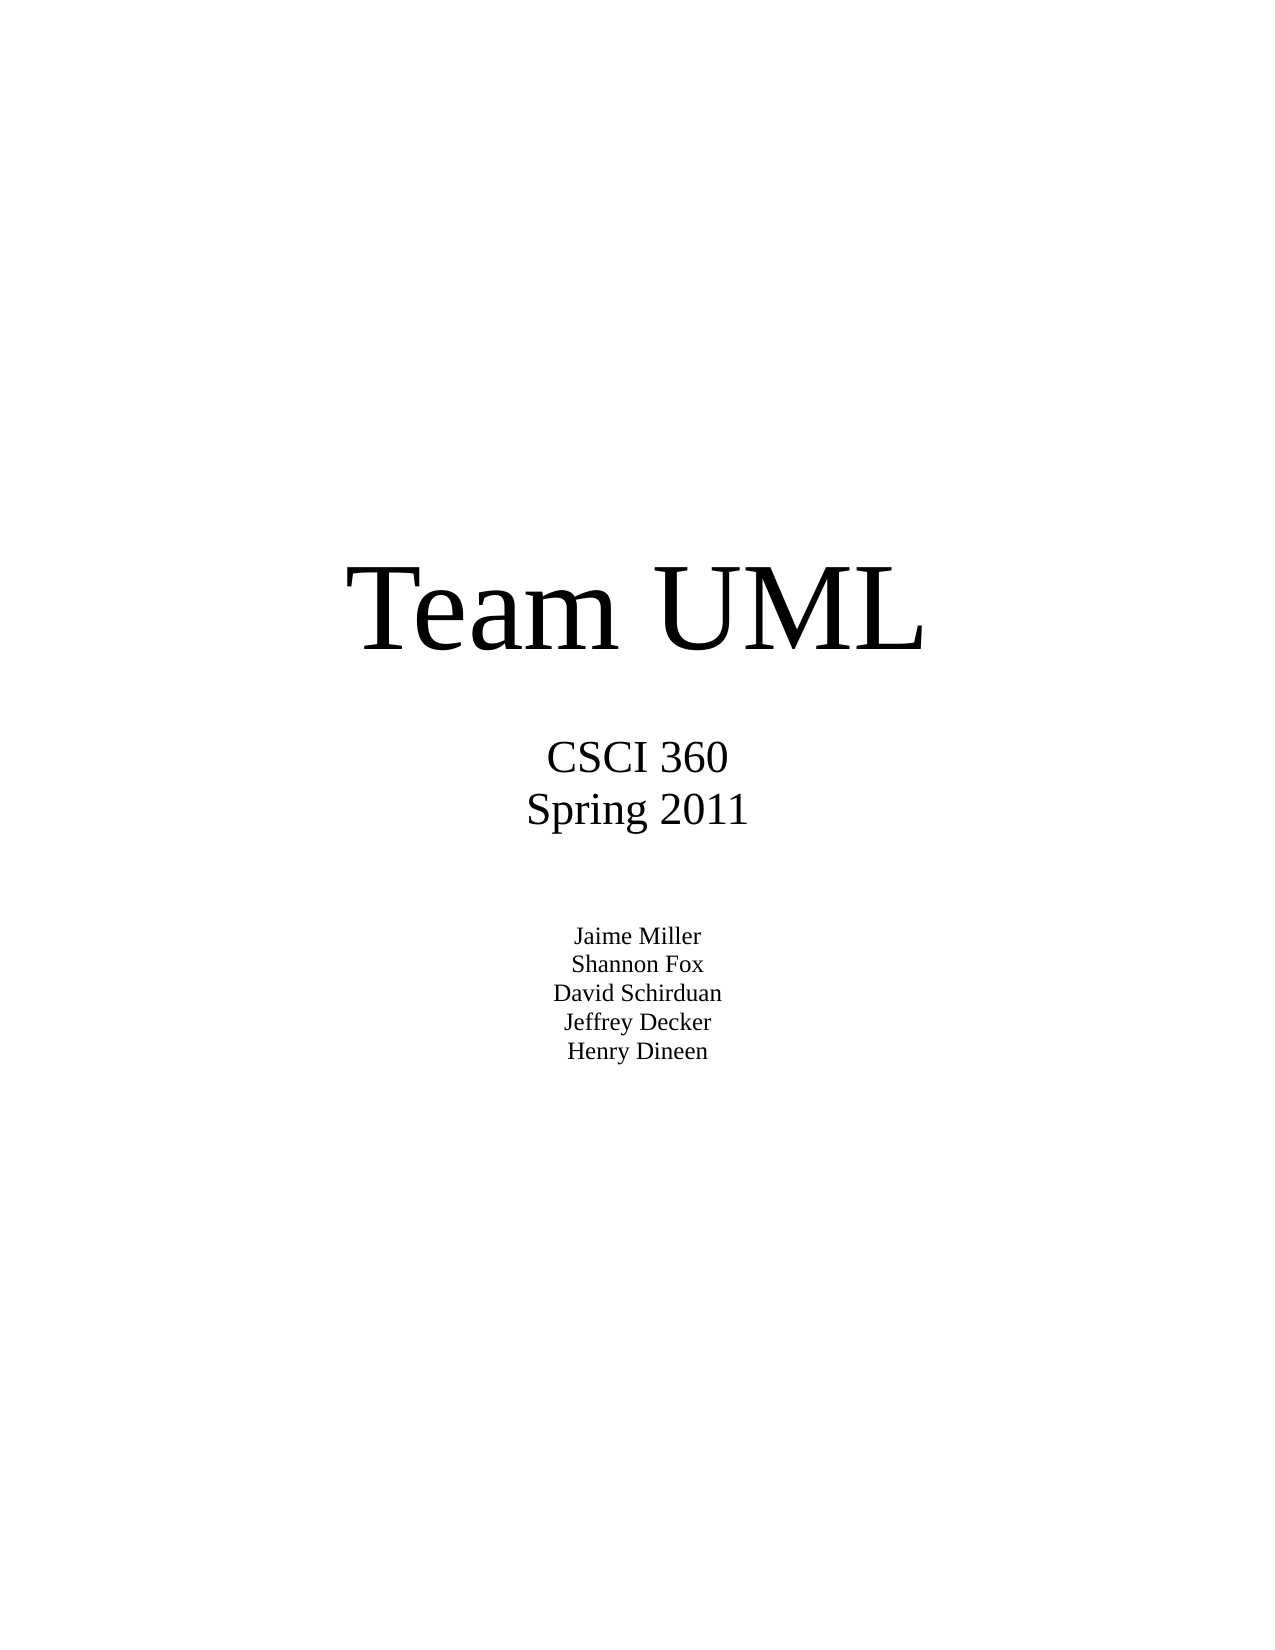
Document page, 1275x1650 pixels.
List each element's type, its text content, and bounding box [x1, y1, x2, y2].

text David Schirduan [118, 978, 1157, 1007]
text Team UML [118, 533, 1157, 676]
text Spring 2011 [118, 782, 1157, 834]
text CSCI 360 [118, 729, 1157, 782]
text Shannon Fox [118, 949, 1157, 978]
text Jeffrey Decker [118, 1007, 1157, 1036]
text Jaime Miller [118, 921, 1157, 949]
text Henry Dineen [118, 1036, 1157, 1064]
